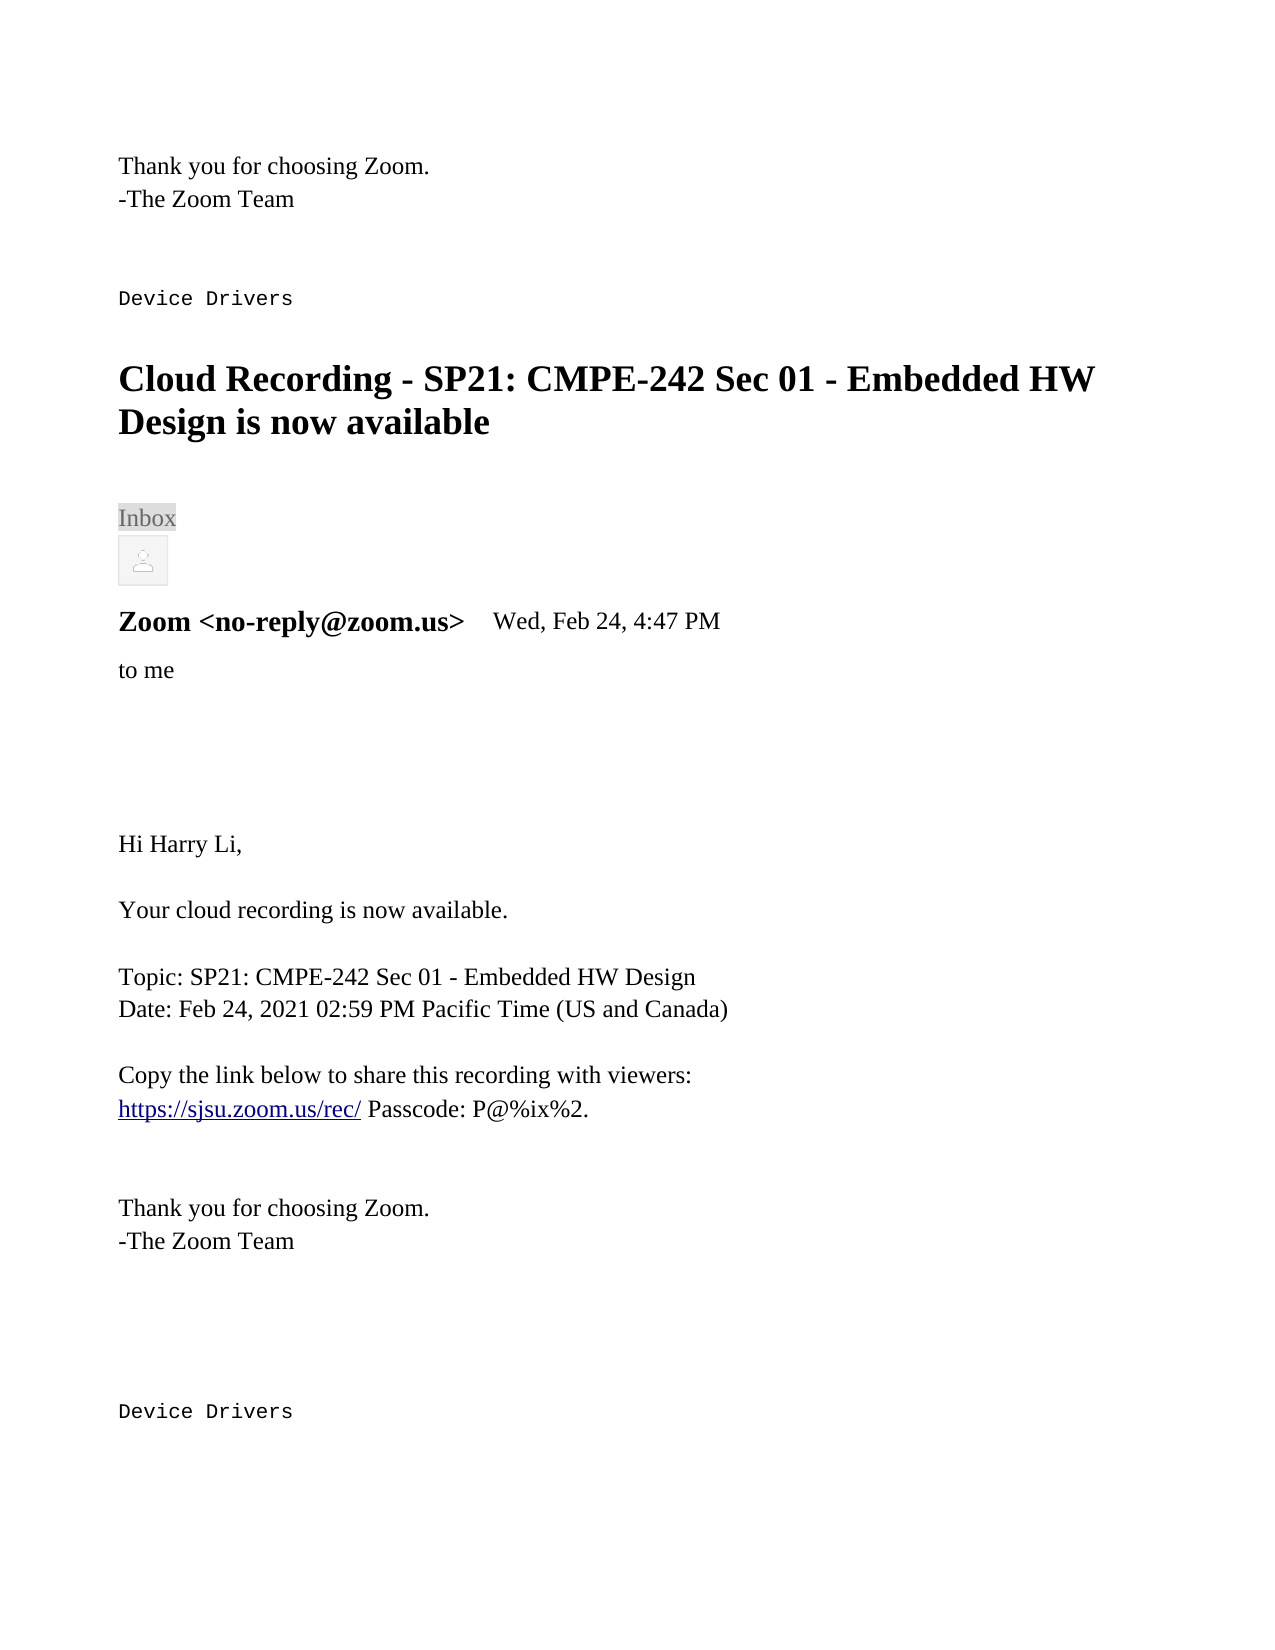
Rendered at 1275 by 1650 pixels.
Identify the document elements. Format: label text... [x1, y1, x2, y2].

text Hi Harry Li, Your cloud recording is now available. Topic: SP21: CMPE-242 Sec 01 - Embedded HW Design Date: Feb 24, 2021 02:59 PM Pacific Time (US and Canada) Copy the link below to share this recording with viewers: https://sjsu.zoom.us/rec/ Passcode: P@%ix%2. Thank you for choosing Zoom. -The Zoom Team [118, 829, 1157, 1254]
text Thank you for choosing Zoom. -The Zoom Team [118, 118, 1157, 213]
table_header Zoom <no-reply@zoom.us> [118, 590, 488, 651]
table_header [191, 655, 200, 687]
picture [118, 535, 169, 586]
table_header [488, 590, 493, 651]
table_header to me [118, 655, 191, 687]
text Device Drivers [118, 1401, 1157, 1424]
text Device Drivers [118, 288, 1157, 312]
subtitle Cloud Recording - SP21: CMPE-242 Sec 01 - Embedded HW Design is now available [118, 356, 1157, 442]
text Inbox [118, 503, 1157, 531]
table_header [125, 651, 135, 655]
table_header Wed, Feb 24, 4:47 PM [493, 590, 729, 651]
